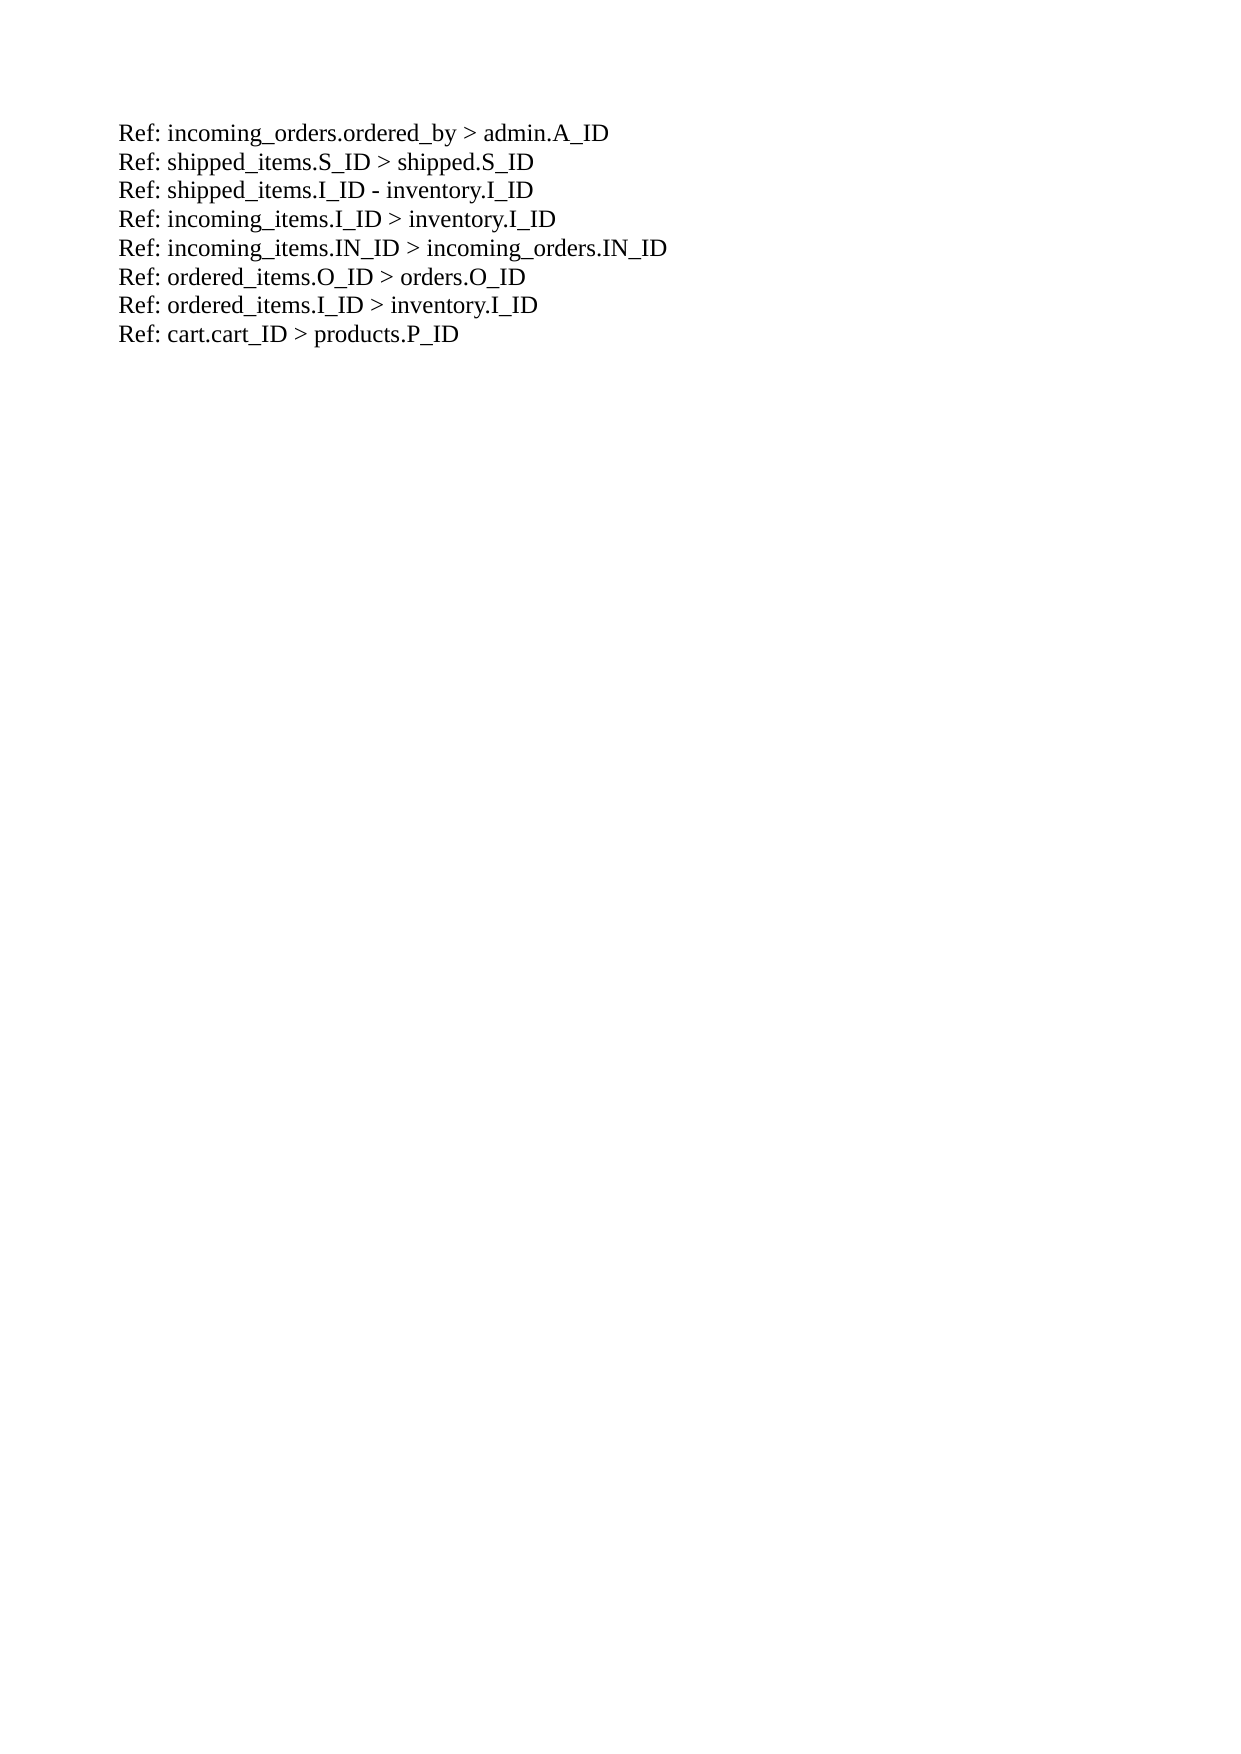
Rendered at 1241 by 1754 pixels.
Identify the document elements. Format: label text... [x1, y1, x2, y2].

text Ref: incoming_items.IN_ID > incoming_orders.IN_ID [118, 233, 1122, 262]
text Ref: ordered_items.I_ID > inventory.I_ID [118, 291, 1122, 319]
text Ref: ordered_items.O_ID > orders.O_ID [118, 262, 1122, 291]
text Ref: cart.cart_ID > products.P_ID [118, 319, 1122, 348]
text Ref: shipped_items.S_ID > shipped.S_ID [118, 147, 1122, 176]
text Ref: shipped_items.I_ID - inventory.I_ID [118, 176, 1122, 204]
text Ref: incoming_orders.ordered_by > admin.A_ID [118, 118, 1122, 147]
text Ref: incoming_items.I_ID > inventory.I_ID [118, 204, 1122, 233]
